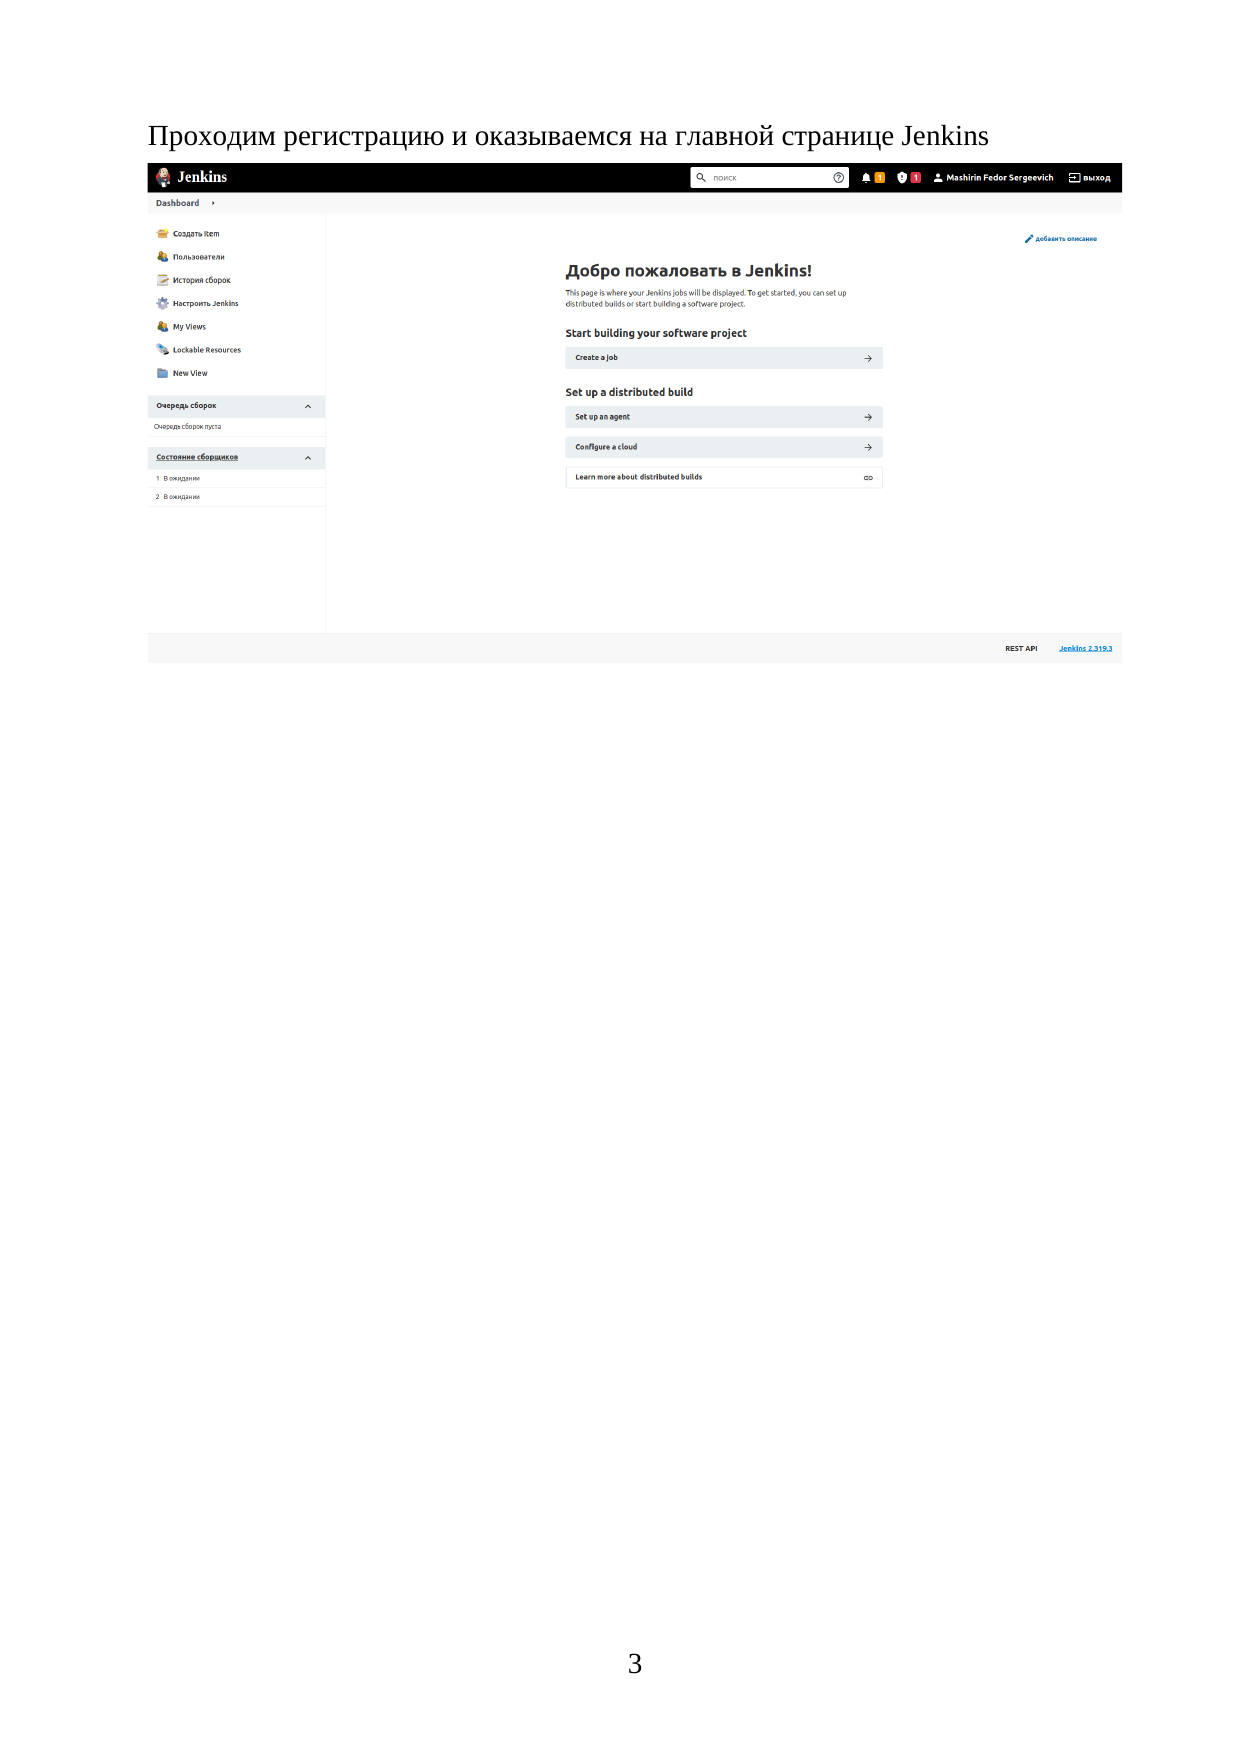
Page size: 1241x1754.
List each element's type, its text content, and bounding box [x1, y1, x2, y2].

text Проходим регистрацию и оказываемся на главной странице Jenkins [148, 118, 1122, 152]
picture [147, 163, 1123, 663]
